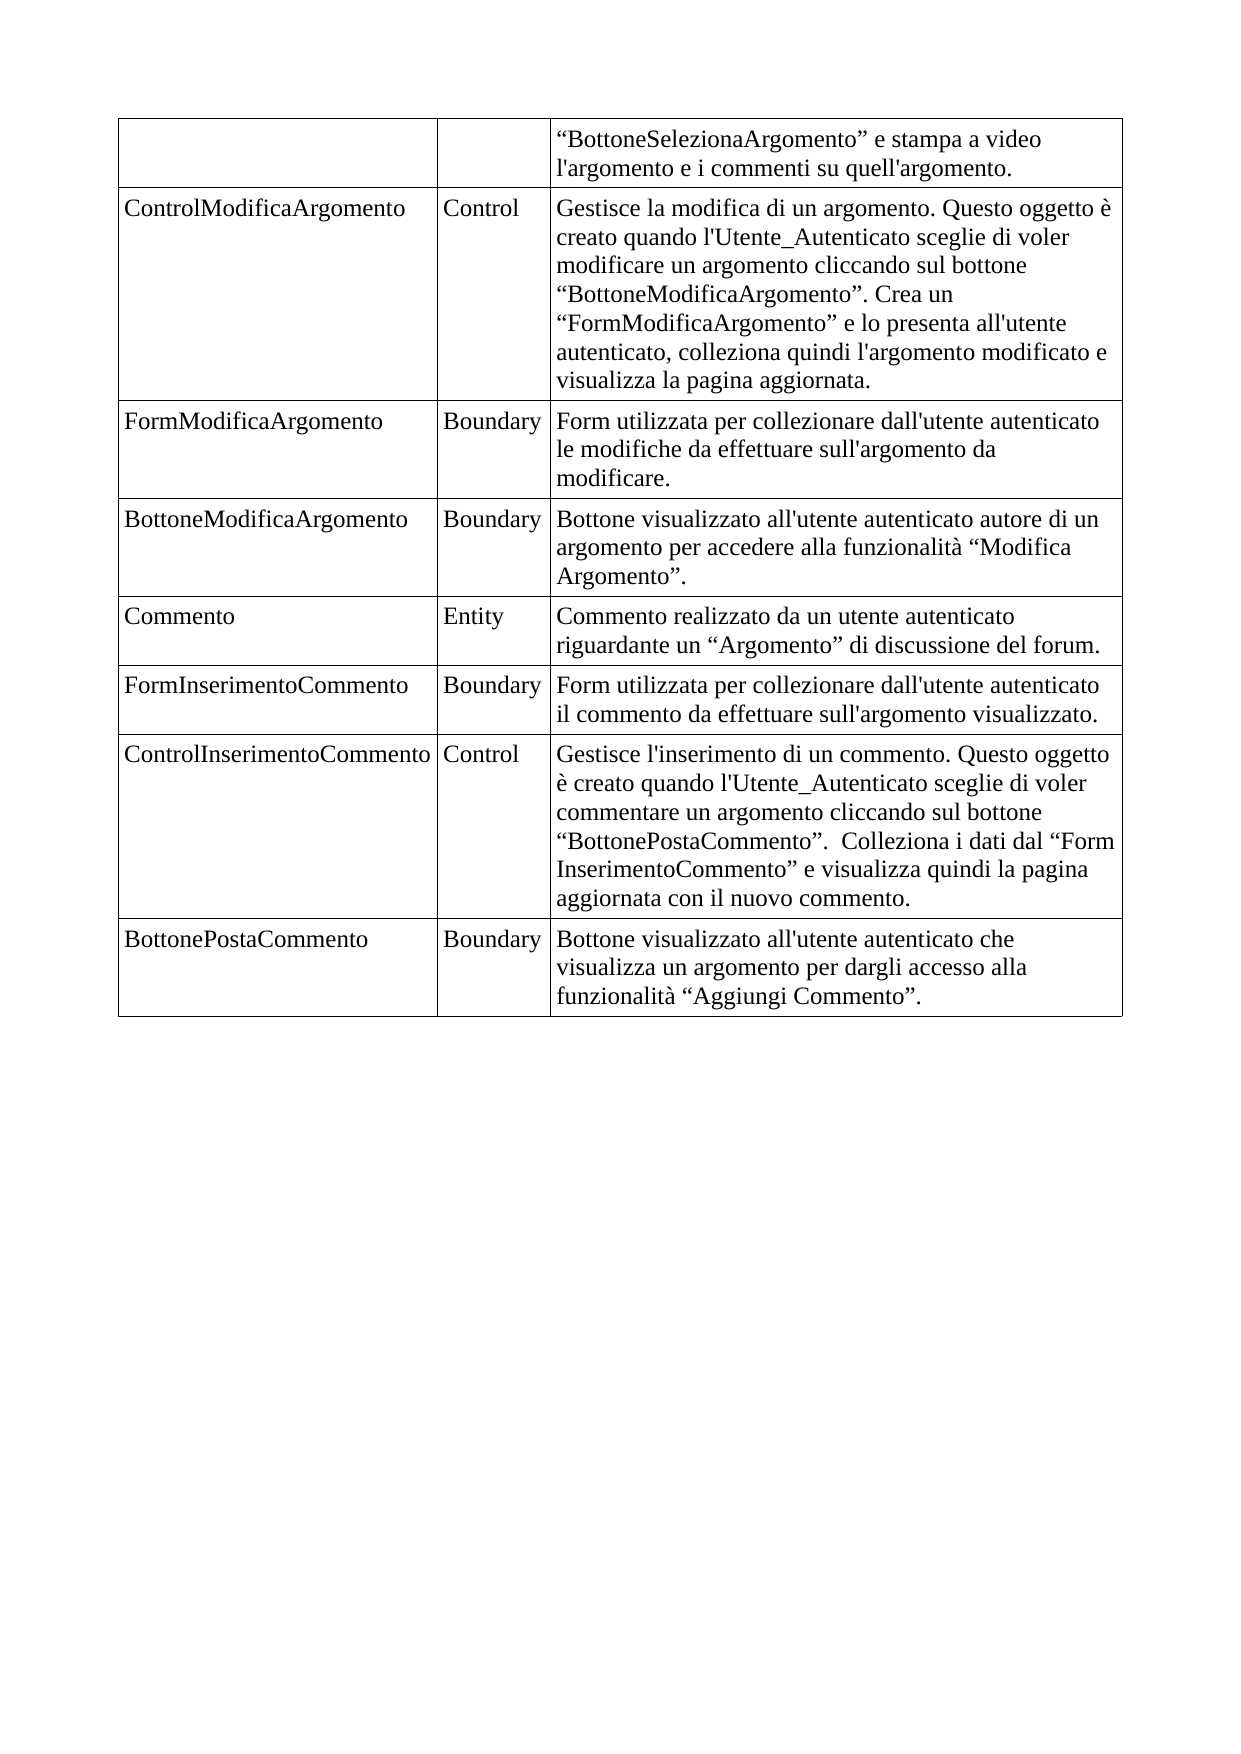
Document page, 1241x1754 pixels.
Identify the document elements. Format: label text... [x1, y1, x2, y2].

table_cell Boundary [438, 401, 550, 498]
table_cell Commento realizzato da un utente autenticato riguardante un “Argomento” di discussione del forum. [551, 597, 1122, 665]
table_cell Boundary [438, 666, 550, 734]
table_cell Entity [438, 597, 550, 665]
table_cell Control [438, 188, 550, 400]
table_cell Boundary [438, 919, 550, 1016]
table_cell FormModificaArgomento [119, 401, 437, 498]
table_cell [438, 119, 550, 187]
table_cell Bottone visualizzato all'utente autenticato che visualizza un argomento per dargli accesso alla funzionalità “Aggiungi Commento”. [551, 919, 1122, 1016]
table_cell Form utilizzata per collezionare dall'utente autenticato il commento da effettuare sull'argomento visualizzato. [551, 666, 1122, 734]
table_cell [119, 119, 437, 187]
table_cell “BottoneSelezionaArgomento” e stampa a video l'argomento e i commenti su quell'argomento. [551, 119, 1122, 187]
table_cell BottoneModificaArgomento [119, 499, 437, 596]
table_cell Commento [119, 597, 437, 665]
table_cell Boundary [438, 499, 550, 596]
table_cell ControlModificaArgomento [119, 188, 437, 400]
table_cell Gestisce l'inserimento di un commento. Questo oggetto è creato quando l'Utente_Autenticato sceglie di voler commentare un argomento cliccando sul bottone “BottonePostaCommento”. Colleziona i dati dal “Form InserimentoCommento” e visualizza quindi la pagina aggiornata con il nuovo commento. [551, 735, 1122, 918]
table_cell BottonePostaCommento [119, 919, 437, 1016]
table_cell Gestisce la modifica di un argomento. Questo oggetto è creato quando l'Utente_Autenticato sceglie di voler modificare un argomento cliccando sul bottone “BottoneModificaArgomento”. Crea un “FormModificaArgomento” e lo presenta all'utente autenticato, colleziona quindi l'argomento modificato e visualizza la pagina aggiornata. [551, 188, 1122, 400]
table_cell Form utilizzata per collezionare dall'utente autenticato le modifiche da effettuare sull'argomento da modificare. [551, 401, 1122, 498]
table_cell Control [438, 735, 550, 918]
table_cell ControlInserimentoCommento [119, 735, 437, 918]
table_cell FormInserimentoCommento [119, 666, 437, 734]
table_cell Bottone visualizzato all'utente autenticato autore di un argomento per accedere alla funzionalità “Modifica Argomento”. [551, 499, 1122, 596]
